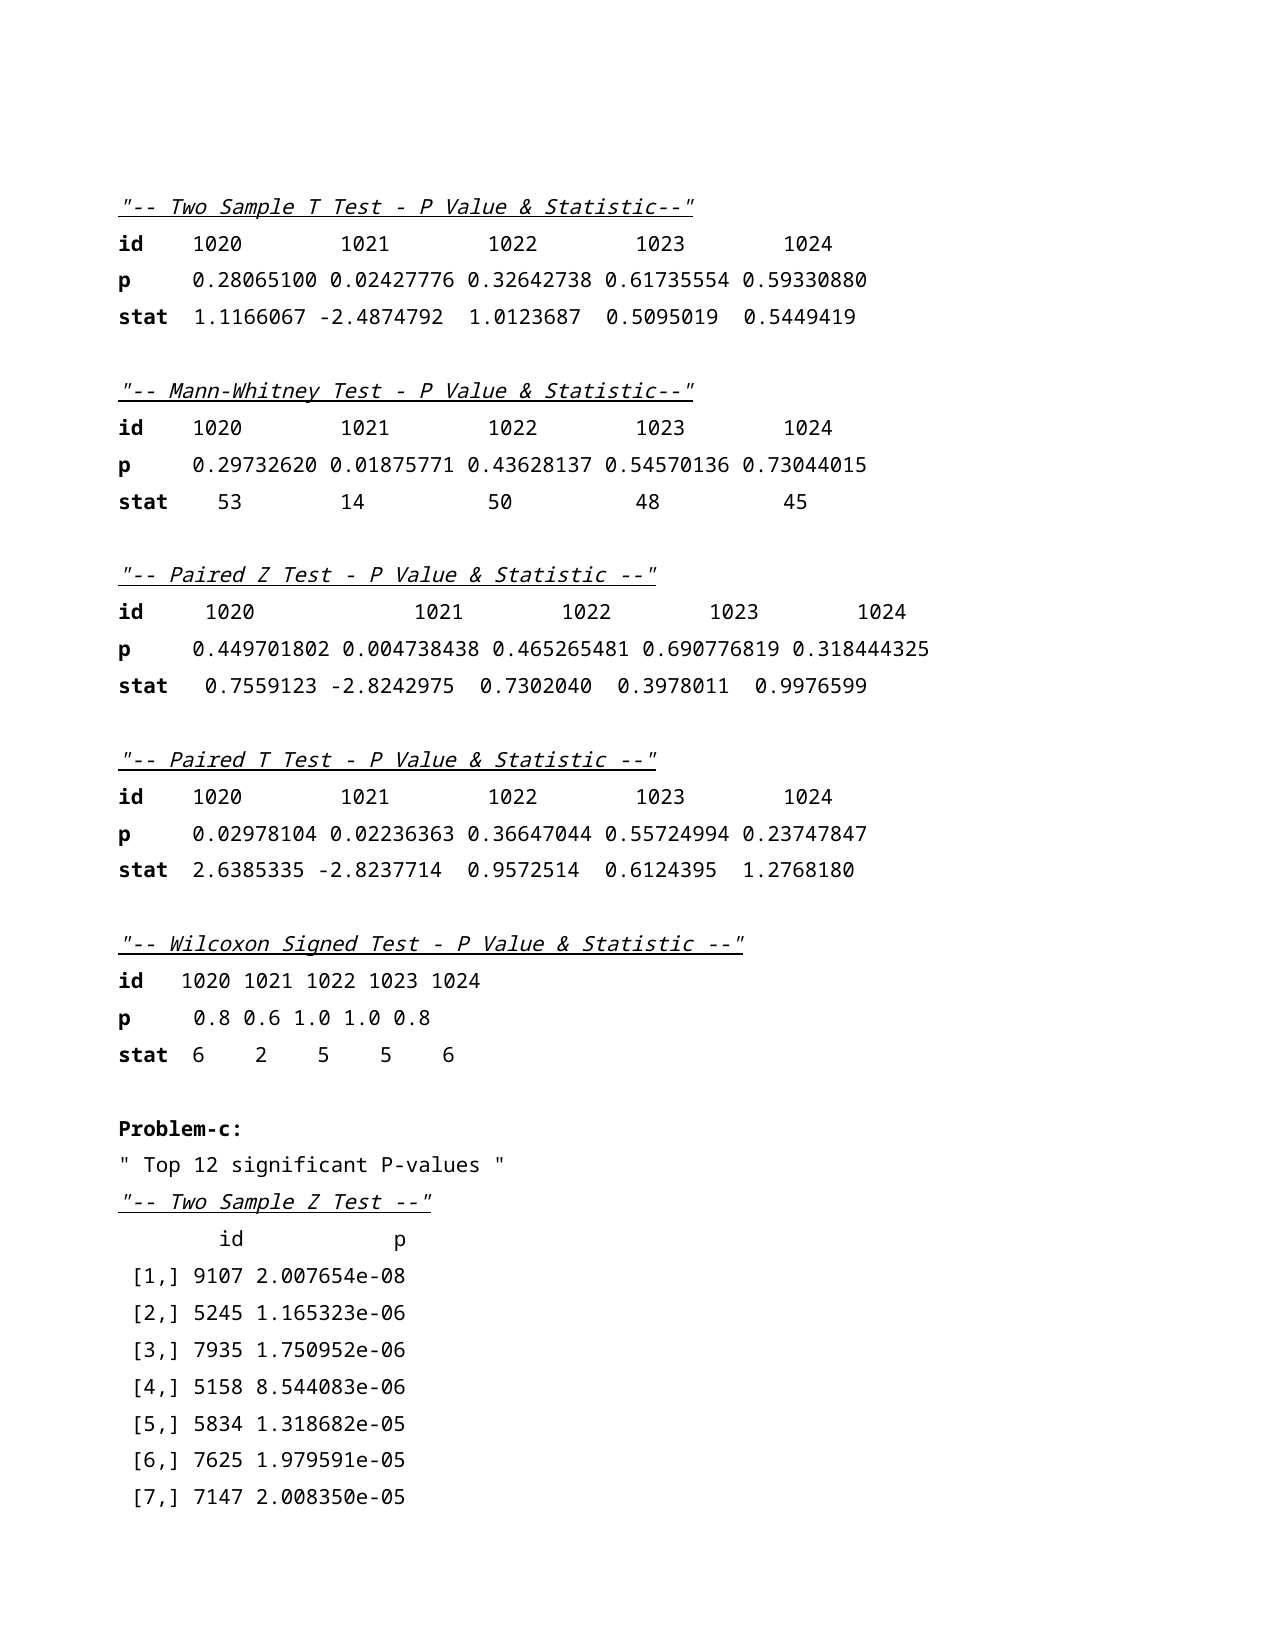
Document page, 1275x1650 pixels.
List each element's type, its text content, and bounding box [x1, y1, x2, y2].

text p 0.449701802 0.004738438 0.465265481 0.690776819 0.318444325 [118, 634, 1157, 663]
text "-- Mann-Whitney Test - P Value & Statistic--" [118, 376, 1157, 405]
text [5,] 5834 1.318682e-05 [118, 1409, 1157, 1437]
text Problem-c: [118, 1114, 1157, 1142]
text p 0.8 0.6 1.0 1.0 0.8 [118, 1003, 1157, 1032]
text [6,] 7625 1.979591e-05 [118, 1446, 1157, 1474]
text [2,] 5245 1.165323e-06 [118, 1298, 1157, 1327]
text "-- Two Sample Z Test --" [118, 1187, 1157, 1216]
text "-- Paired Z Test - P Value & Statistic --" [118, 561, 1157, 589]
text id 1020 1021 1022 1023 1024 [118, 782, 1157, 810]
text stat 53 14 50 48 45 [118, 487, 1157, 515]
text stat 0.7559123 -2.8242975 0.7302040 0.3978011 0.9976599 [118, 671, 1157, 700]
text p 0.02978104 0.02236363 0.36647044 0.55724994 0.23747847 [118, 819, 1157, 847]
text stat 6 2 5 5 6 [118, 1040, 1157, 1068]
text [3,] 7935 1.750952e-06 [118, 1335, 1157, 1363]
text stat 1.1166067 -2.4874792 1.0123687 0.5095019 0.5449419 [118, 302, 1157, 331]
text "-- Paired T Test - P Value & Statistic --" [118, 745, 1157, 773]
text " Top 12 significant P-values " [118, 1151, 1157, 1179]
text "-- Two Sample T Test - P Value & Statistic--" [118, 192, 1157, 220]
text id 1020 1021 1022 1023 1024 [118, 229, 1157, 257]
text id 1020 1021 1022 1023 1024 [118, 966, 1157, 995]
text [4,] 5158 8.544083e-06 [118, 1372, 1157, 1400]
text p 0.28065100 0.02427776 0.32642738 0.61735554 0.59330880 [118, 266, 1157, 294]
text p 0.29732620 0.01875771 0.43628137 0.54570136 0.73044015 [118, 450, 1157, 478]
text [7,] 7147 2.008350e-05 [118, 1482, 1157, 1511]
text id 1020 1021 1022 1023 1024 [118, 413, 1157, 442]
text stat 2.6385335 -2.8237714 0.9572514 0.6124395 1.2768180 [118, 856, 1157, 884]
text id p [118, 1224, 1157, 1253]
text "-- Wilcoxon Signed Test - P Value & Statistic --" [118, 929, 1157, 958]
text id 1020 1021 1022 1023 1024 [118, 597, 1157, 626]
text [1,] 9107 2.007654e-08 [118, 1261, 1157, 1290]
